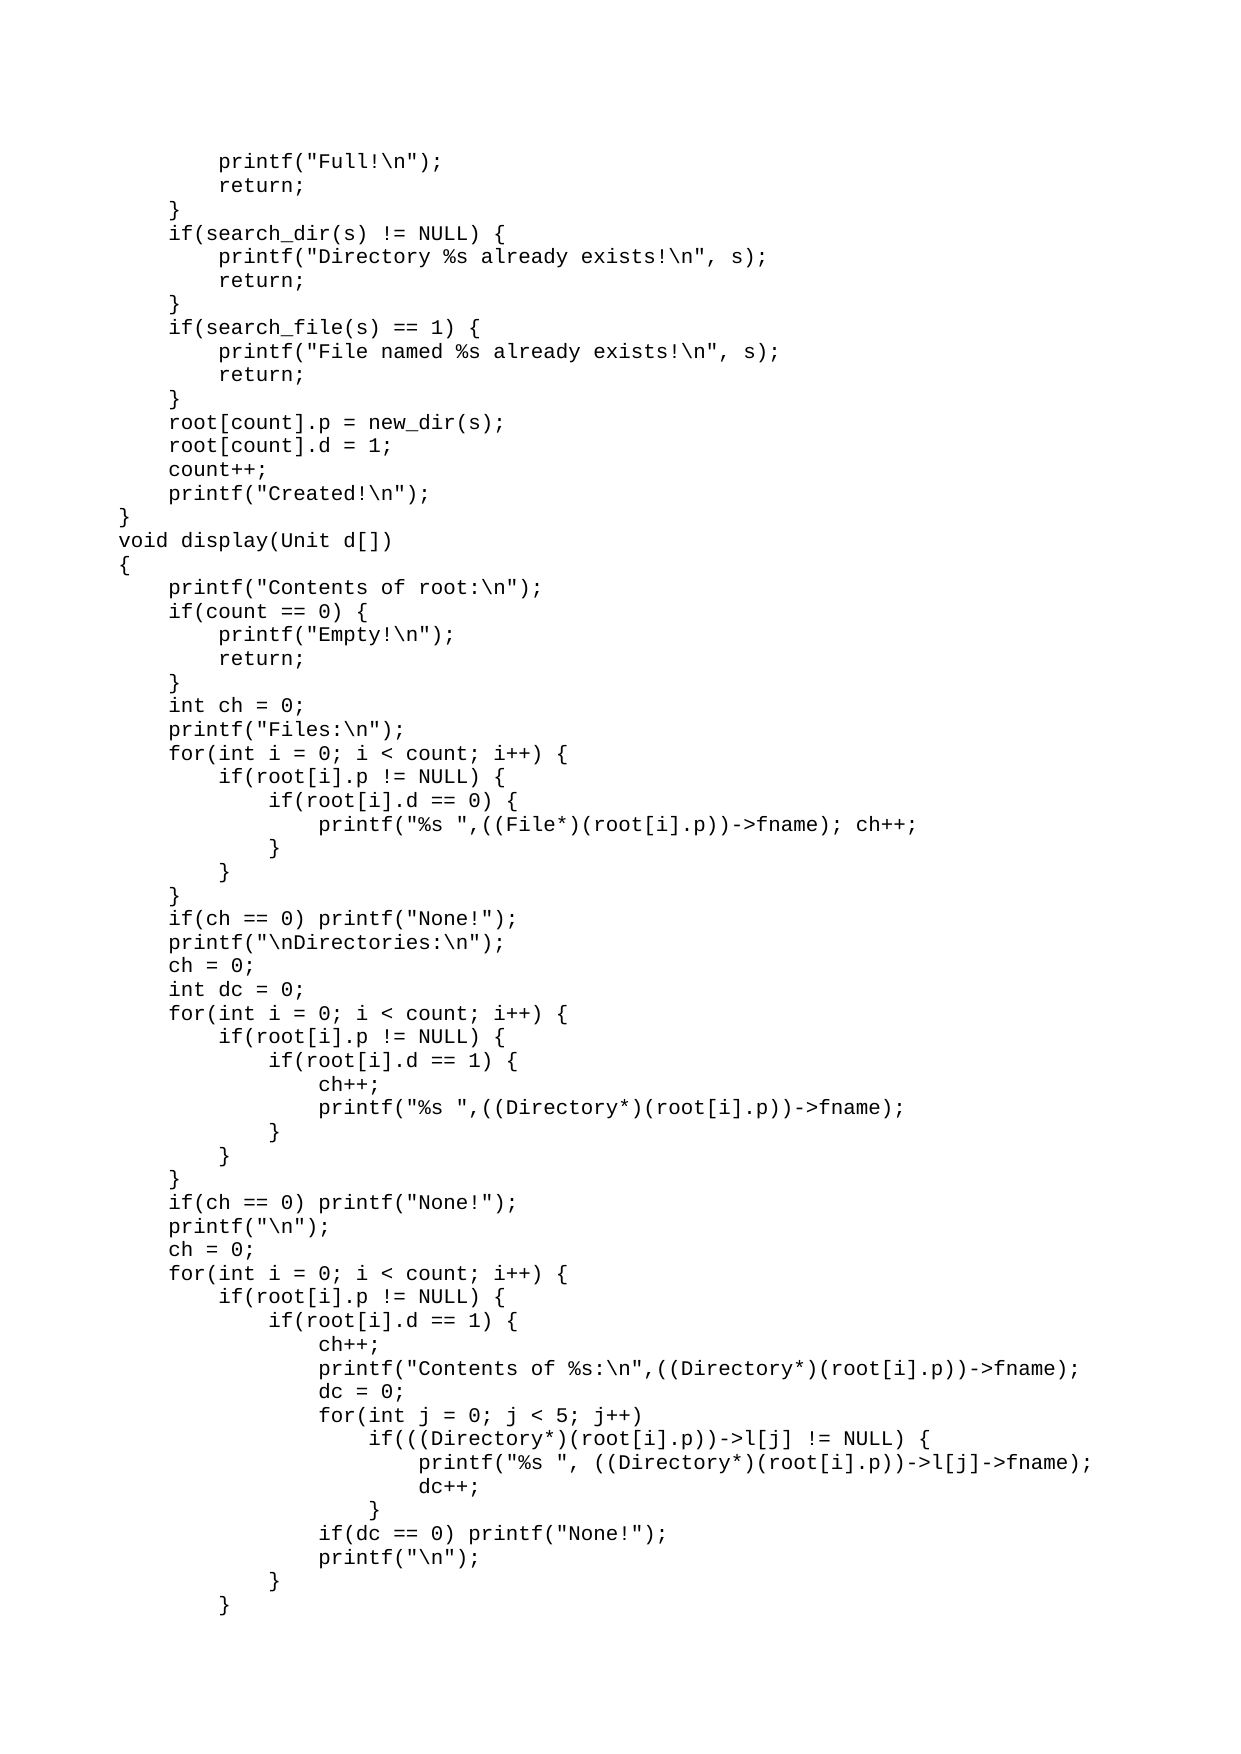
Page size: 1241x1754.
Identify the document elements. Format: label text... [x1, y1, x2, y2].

text } [118, 884, 1122, 908]
text for(int i = 0; i < count; i++) { [118, 1003, 1122, 1026]
text } [118, 1499, 1122, 1523]
text } [118, 837, 1122, 861]
text int dc = 0; [118, 979, 1122, 1003]
text ch = 0; [118, 1239, 1122, 1263]
text } [118, 672, 1122, 695]
text { [118, 553, 1122, 577]
text printf("\n"); [118, 1216, 1122, 1239]
text printf("File named %s already exists!\n", s); [118, 341, 1122, 364]
text } [118, 506, 1122, 530]
text dc = 0; [118, 1381, 1122, 1405]
text if(root[i].p != NULL) { [118, 766, 1122, 790]
text if(ch == 0) printf("None!"); [118, 1192, 1122, 1216]
text printf("Directory %s already exists!\n", s); [118, 246, 1122, 270]
text dc++; [118, 1476, 1122, 1499]
text if(((Directory*)(root[i].p))->l[j] != NULL) { [118, 1428, 1122, 1452]
text printf("Files:\n"); [118, 719, 1122, 743]
text return; [118, 175, 1122, 199]
text if(root[i].d == 0) { [118, 790, 1122, 814]
text if(search_dir(s) != NULL) { [118, 222, 1122, 246]
text printf("Empty!\n"); [118, 624, 1122, 648]
text if(root[i].p != NULL) { [118, 1026, 1122, 1050]
text if(root[i].d == 1) { [118, 1050, 1122, 1074]
text } [118, 199, 1122, 222]
text if(root[i].d == 1) { [118, 1310, 1122, 1334]
text for(int j = 0; j < 5; j++) [118, 1405, 1122, 1428]
text ch++; [118, 1334, 1122, 1357]
text if(count == 0) { [118, 601, 1122, 624]
text int ch = 0; [118, 695, 1122, 719]
text root[count].p = new_dir(s); [118, 412, 1122, 435]
text printf("Contents of %s:\n",((Directory*)(root[i].p))->fname); [118, 1357, 1122, 1381]
text return; [118, 270, 1122, 293]
text if(root[i].p != NULL) { [118, 1287, 1122, 1310]
text for(int i = 0; i < count; i++) { [118, 743, 1122, 766]
text ch++; [118, 1074, 1122, 1097]
text if(dc == 0) printf("None!"); [118, 1523, 1122, 1547]
text } [118, 1570, 1122, 1594]
text printf("%s ", ((Directory*)(root[i].p))->l[j]->fname); [118, 1452, 1122, 1476]
text printf("Contents of root:\n"); [118, 577, 1122, 601]
text printf("Created!\n"); [118, 483, 1122, 506]
text } [118, 388, 1122, 412]
text ch = 0; [118, 956, 1122, 979]
text } [118, 1145, 1122, 1168]
text if(ch == 0) printf("None!"); [118, 908, 1122, 932]
text printf("\nDirectories:\n"); [118, 932, 1122, 956]
text } [118, 1168, 1122, 1192]
text printf("\n"); [118, 1547, 1122, 1570]
text } [118, 1594, 1122, 1618]
text } [118, 1121, 1122, 1145]
text printf("%s ",((Directory*)(root[i].p))->fname); [118, 1097, 1122, 1121]
text return; [118, 648, 1122, 672]
text printf("%s ",((File*)(root[i].p))->fname); ch++; [118, 814, 1122, 837]
text } [118, 861, 1122, 884]
text printf("Full!\n"); [118, 152, 1122, 175]
text for(int i = 0; i < count; i++) { [118, 1263, 1122, 1287]
text if(search_file(s) == 1) { [118, 317, 1122, 341]
text root[count].d = 1; [118, 435, 1122, 459]
text void display(Unit d[]) [118, 530, 1122, 553]
text count++; [118, 459, 1122, 483]
text } [118, 293, 1122, 317]
text return; [118, 364, 1122, 388]
